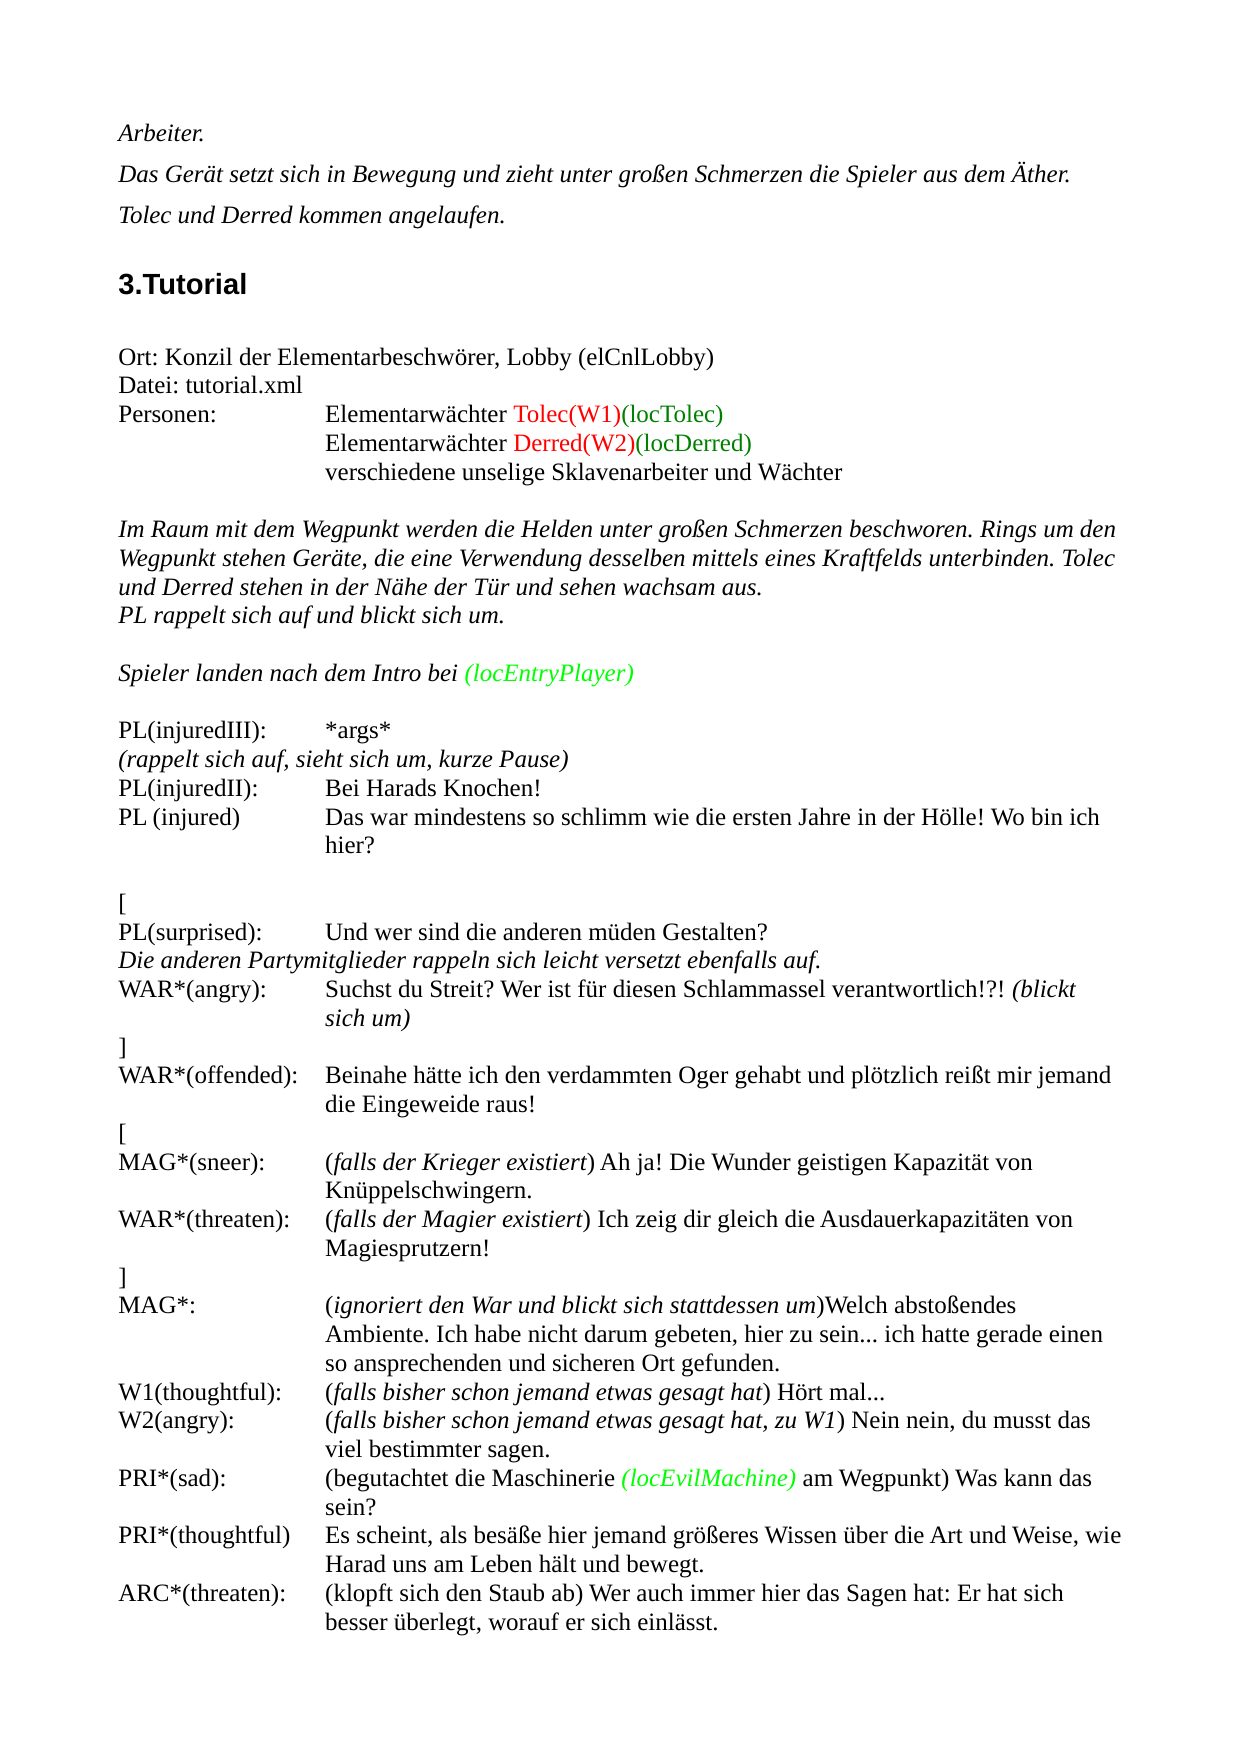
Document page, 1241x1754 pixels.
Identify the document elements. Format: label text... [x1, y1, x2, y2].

text ARC*(threaten): (klopft sich den Staub ab) Wer auch immer hier das Sagen hat: Er hat sich besser überlegt, worauf er sich einlässt. [118, 1578, 1122, 1635]
text WAR*(angry): Suchst du Streit? Wer ist für diesen Schlammassel verantwortlich!?! (blickt sich um) [118, 974, 1122, 1032]
text MAG*: (ignoriert den War und blickt sich stattdessen um)Welch abstoßendes Ambiente. Ich habe nicht darum gebeten, hier zu sein... ich hatte gerade einen so ansprechenden und sicheren Ort gefunden. [118, 1290, 1122, 1377]
text Spieler landen nach dem Intro bei (locEntryPlayer) [118, 658, 1122, 687]
text [ [118, 1118, 1122, 1147]
text Die anderen Partymitglieder rappeln sich leicht versetzt ebenfalls auf. [118, 945, 1122, 974]
text PL rappelt sich auf und blickt sich um. [118, 600, 1122, 629]
text W1(thoughtful): (falls bisher schon jemand etwas gesagt hat) Hört mal... [118, 1377, 1122, 1405]
text verschiedene unselige Sklavenarbeiter und Wächter [118, 457, 1122, 485]
text ] [118, 1032, 1122, 1060]
text Im Raum mit dem Wegpunkt werden die Helden unter großen Schmerzen beschworen. Rings um den Wegpunkt stehen Geräte, die eine Verwendung desselben mittels eines Kraftfelds unterbinden. Tolec und Derred stehen in der Nähe der Tür und sehen wachsam aus. [118, 514, 1122, 600]
text Tolec und Derred kommen angelaufen. [118, 201, 1122, 229]
text ] [118, 1262, 1122, 1290]
subtitle Tutorial [118, 267, 1122, 300]
text WAR*(offended): Beinahe hätte ich den verdammten Oger gehabt und plötzlich reißt mir jemand die Eingeweide raus! [118, 1060, 1122, 1118]
text PL(surprised): Und wer sind die anderen müden Gestalten? [118, 917, 1122, 945]
text [ [118, 888, 1122, 917]
text Personen: Elementarwächter Tolec(W1)(locTolec) [118, 399, 1122, 428]
text Das Gerät setzt sich in Bewegung und zieht unter großen Schmerzen die Spieler aus dem Äther. [118, 159, 1122, 188]
text Ort: Konzil der Elementarbeschwörer, Lobby (elCnlLobby) [118, 342, 1122, 370]
text MAG*(sneer): (falls der Krieger existiert) Ah ja! Die Wunder geistigen Kapazität von Knüppelschwingern. [118, 1147, 1122, 1204]
text PL (injured) Das war mindestens so schlimm wie die ersten Jahre in der Hölle! Wo bin ich hier? [118, 802, 1122, 859]
text Elementarwächter Derred(W2)(locDerred) [118, 428, 1122, 457]
text Datei: tutorial.xml [118, 370, 1122, 399]
text PL(injuredII): Bei Harads Knochen! [118, 773, 1122, 802]
text PL(injuredIII): *args* [118, 715, 1122, 744]
text W2(angry): (falls bisher schon jemand etwas gesagt hat, zu W1) Nein nein, du musst das viel bestimmter sagen. [118, 1405, 1122, 1463]
text WAR*(threaten): (falls der Magier existiert) Ich zeig dir gleich die Ausdauerkapazitäten von Magiesprutzern! [118, 1204, 1122, 1262]
text Arbeiter. [118, 118, 1122, 147]
text (rappelt sich auf, sieht sich um, kurze Pause) [118, 744, 1122, 773]
text PRI*(thoughtful) Es scheint, als besäße hier jemand größeres Wissen über die Art und Weise, wie Harad uns am Leben hält und bewegt. [118, 1520, 1122, 1578]
text PRI*(sad): (begutachtet die Maschinerie (locEvilMachine) am Wegpunkt) Was kann das sein? [118, 1463, 1122, 1520]
